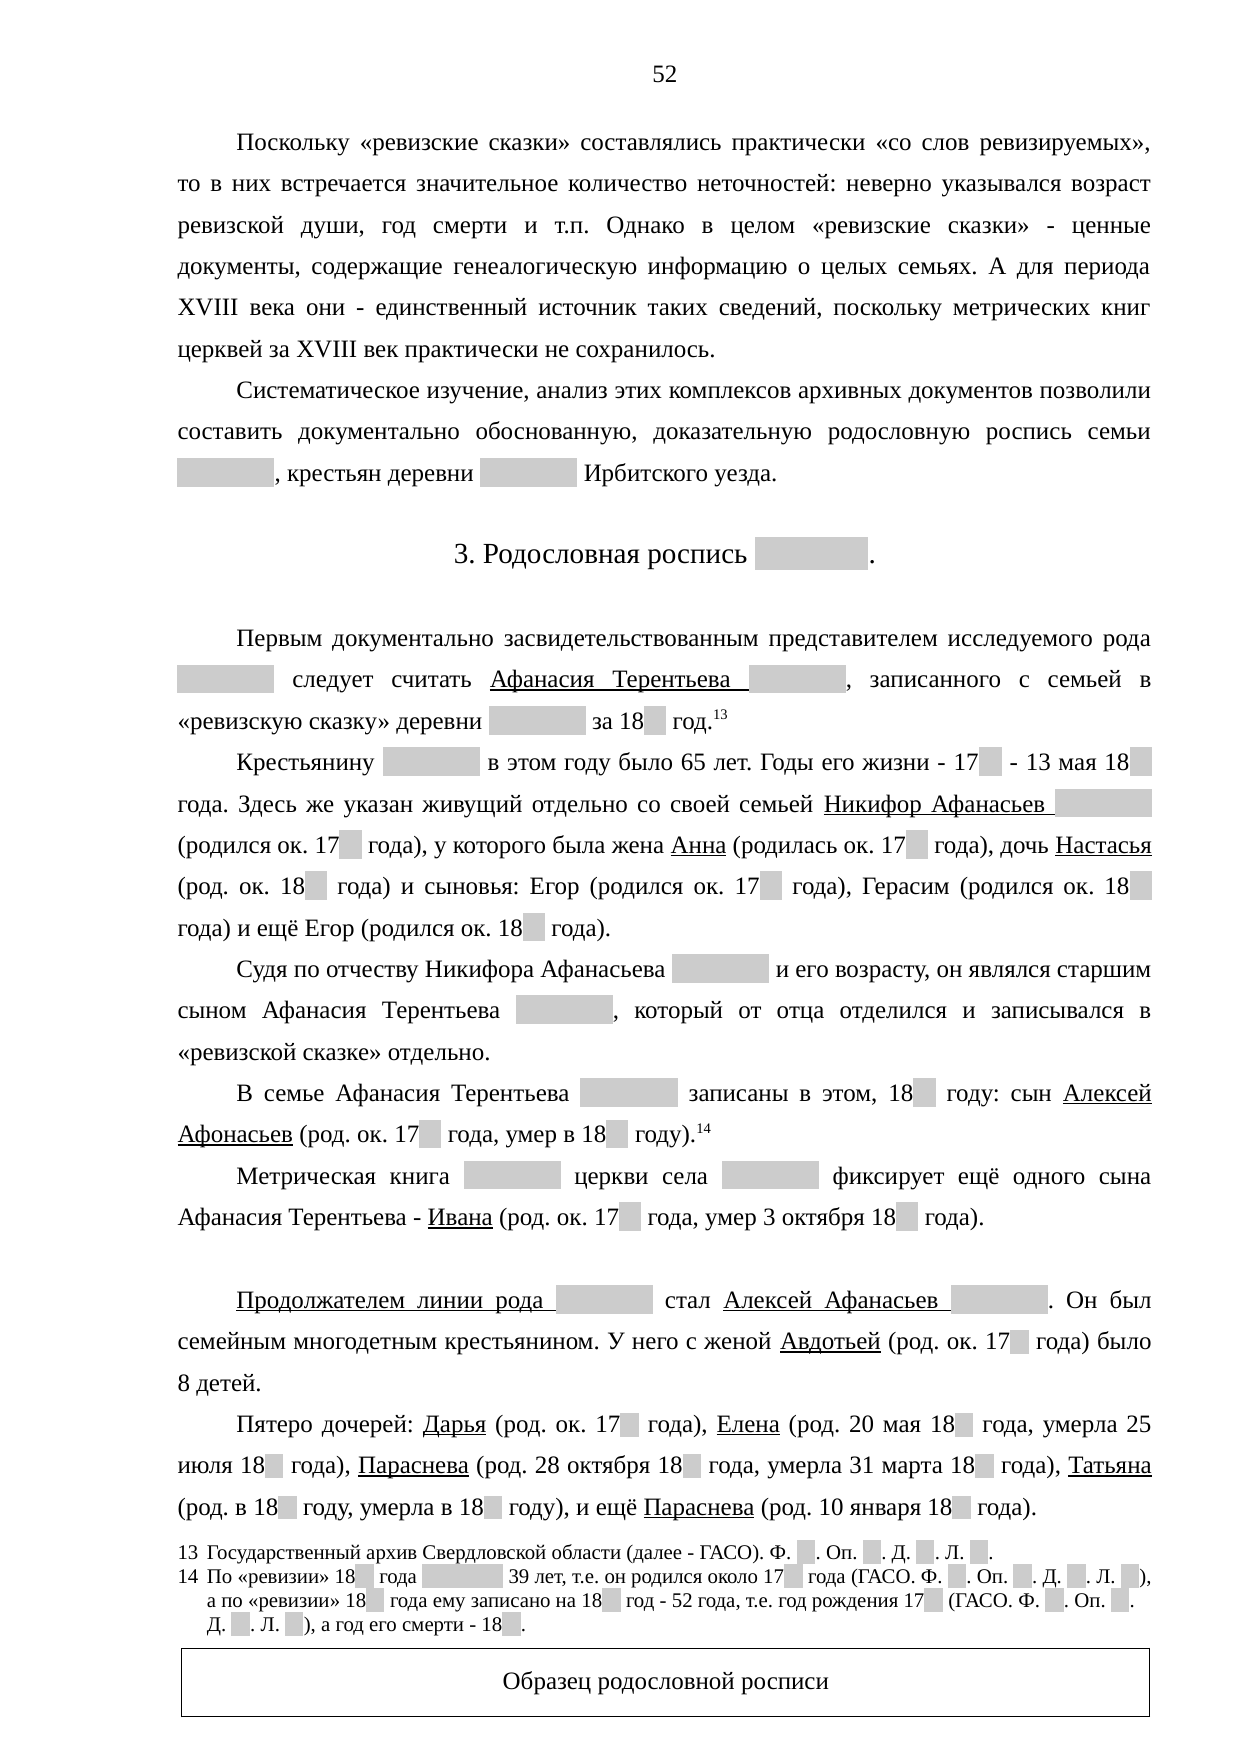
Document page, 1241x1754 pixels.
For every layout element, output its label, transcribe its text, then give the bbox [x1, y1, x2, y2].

text Образец родословной росписи [191, 1666, 1140, 1695]
text 3. Родословная роспись &&&&&. [177, 531, 1152, 572]
text Поскольку «ревизские сказки» составлялись практически «со слов ревизируемых», то в них встречается значительное количество неточностей: неверно указывался возраст ревизской души, год смерти и т.п. Однако в целом «ревизские сказки» - ценные документы, содержащие генеалогическую информацию о целых семьях. А для периода XVIII века они - единственный источник таких сведений, поскольку метрических книг церквей за XVIII век практически не сохранилось. [177, 117, 1152, 365]
text Крестьянину &&&&& в этом году было 65 лет. Годы его жизни - 17?? - 13 мая 18?? года. Здесь же указан живущий отдельно со своей семьей Никифор Афанасьев &&&&& (родился ок. 17?? года), у которого была жена Анна (родилась ок. 17?? года), дочь Настасья (род. ок. 18?? года) и сыновья: Егор (родился ок. 17?? года), Герасим (родился ок. 18?? года) и ещё Егор (родился ок. 18?? года). [177, 738, 1152, 944]
text В семье Афанасия Терентьева &&&&& записаны в этом, 18?? году: сын Алексей Афонасьев (род. ок. 17?? года, умер в 18?? году). [177, 1068, 1152, 1151]
text Первым документально засвидетельствованным представителем исследуемого рода &&&&& следует считать Афанасия Терентьева &&&&&, записанного с семьей в «ревизскую сказку» деревни &&&&& за 18?? год. [177, 613, 1152, 738]
text Продолжателем линии рода &&&&& стал Алексей Афанасьев &&&&&. Он был семейным многодетным крестьянином. У него с женой Авдотьей (род. ок. 17?? года) было 8 детей. [177, 1275, 1152, 1399]
text По «ревизии» 18?? года &&&&& 39 лет, т.е. он родился около 17?? года (ГАСО. Ф. ??. Оп. ??. Д. ??. Л. ??), а по «ревизии» 18?? года ему записано на 18?? год - 52 года, т.е. год рождения 17?? (ГАСО. Ф. ??. Оп. ??. Д. ??. Л. ??), а год его смерти - 18??. [177, 1564, 1152, 1636]
text Систематическое изучение, анализ этих комплексов архивных документов позволили составить документально обоснованную, доказательную родословную роспись семьи &&&&&, крестьян деревни &&&&& Ирбитского уезда. [177, 365, 1152, 489]
text Метрическая книга &&&&& церкви села &&&&& фиксирует ещё одного сына Афанасия Терентьева - Ивана (род. ок. 17?? года, умер 3 октября 18?? года). [177, 1151, 1152, 1234]
text Государственный архив Свердловской области (далее - ГАСО). Ф. ??. Оп. ??. Д. ??. Л. ??. [177, 1539, 1152, 1564]
text Пятеро дочерей: Дарья (род. ок. 17?? года), Елена (род. 20 мая 18?? года, умерла 25 июля 18?? года), Параснева (род. 28 октября 18?? года, умерла 31 марта 18?? года), Татьяна (род. в 18?? году, умерла в 18?? году), и ещё Параснева (род. 10 января 18?? года). [177, 1399, 1152, 1523]
text Судя по отчеству Никифора Афанасьева &&&&& и его возрасту, он являлся старшим сыном Афанасия Терентьева &&&&&, который от отца отделился и записывался в «ревизской сказке» отдельно. [177, 944, 1152, 1068]
